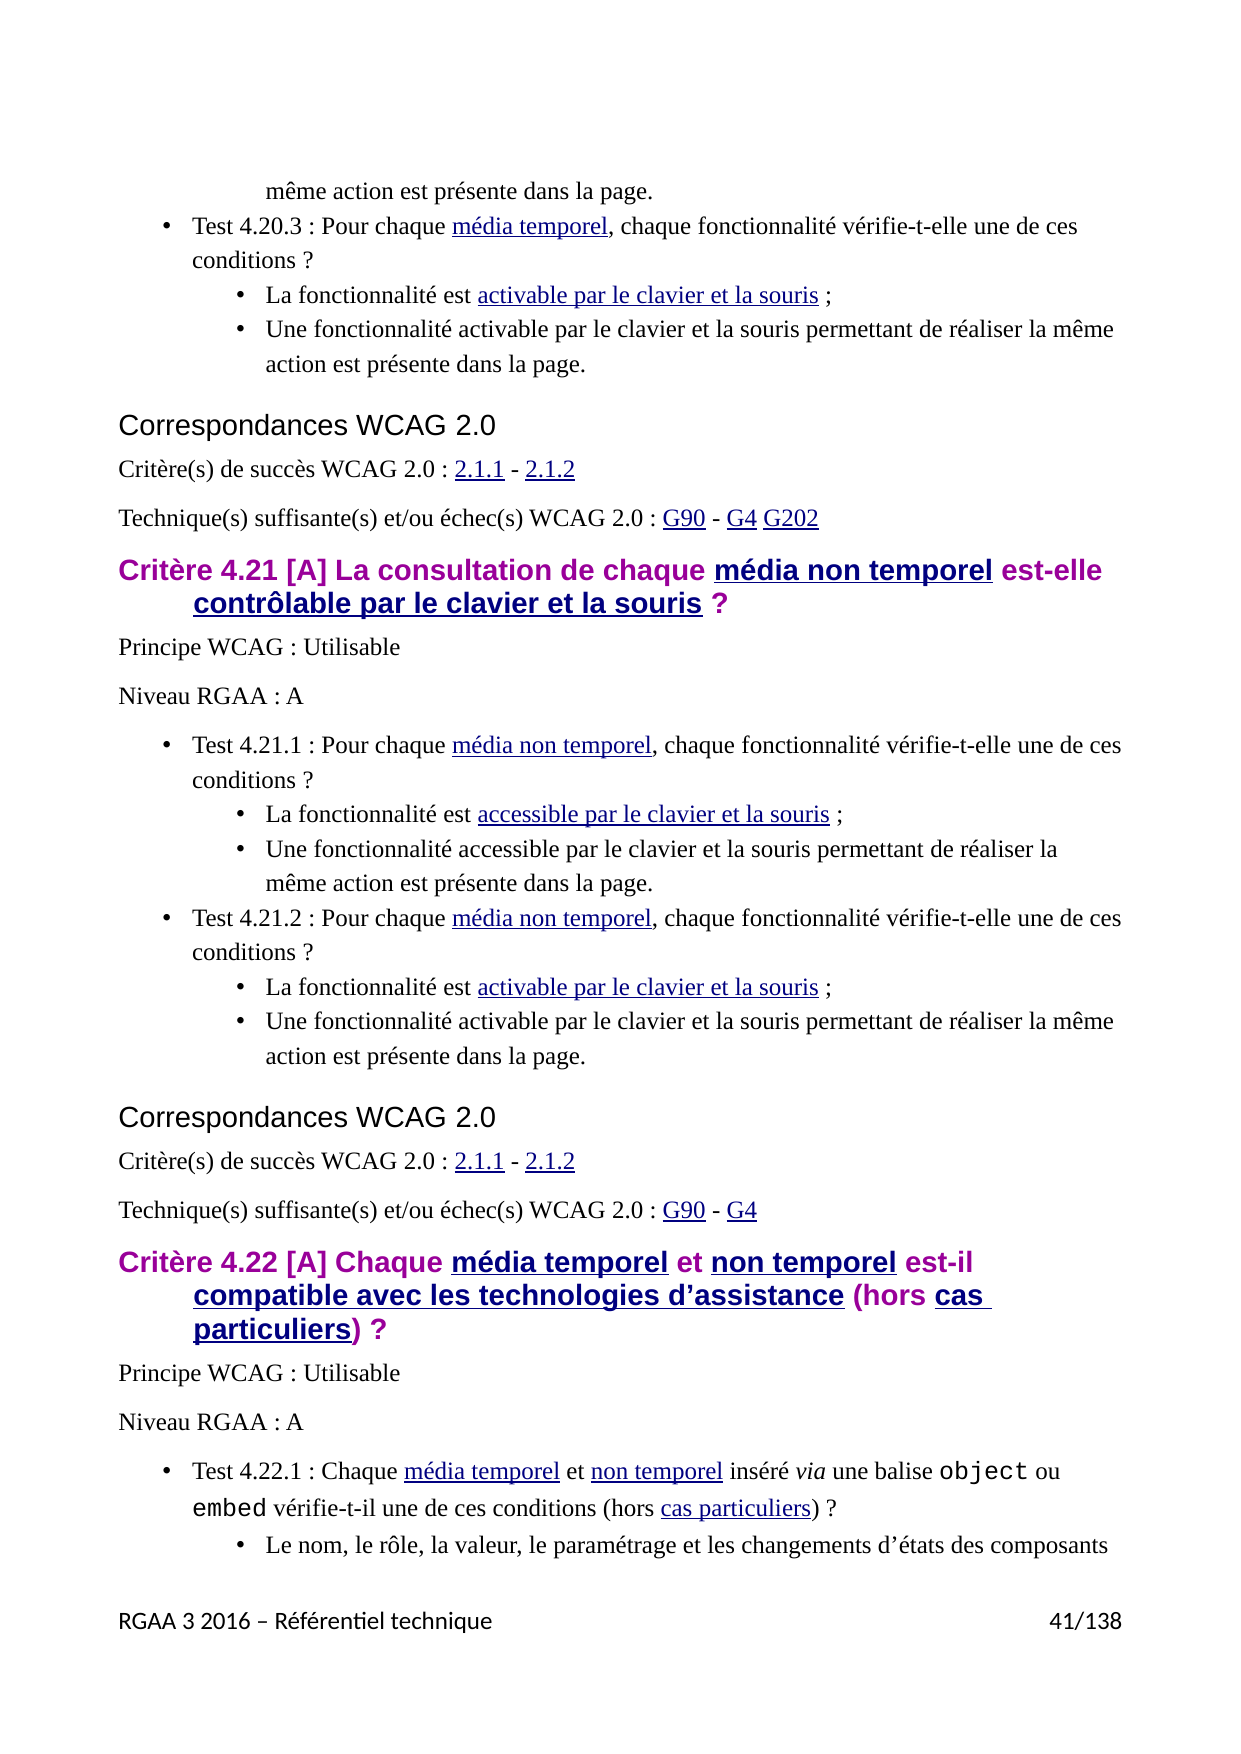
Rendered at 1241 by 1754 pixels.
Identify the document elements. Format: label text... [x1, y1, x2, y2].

subtitle Correspondances WCAG 2.0 [118, 408, 1122, 442]
text Technique(s) suffisante(s) et/ou échec(s) WCAG 2.0 : G90 - G4 [118, 1195, 1122, 1224]
text Principe WCAG : Utilisable [118, 632, 1122, 661]
subtitle Critère 4.22 [A] Chaque média temporel et non temporel est-il compatible avec les technologies d’assistance (hors cas particuliers) ? [118, 1244, 1122, 1346]
text Niveau RGAA : A [118, 681, 1122, 710]
list Test 4.22.1 : Chaque média temporel et non temporel inséré via une balise object ou embed vérifie-t-il une de ces conditions (hors cas particuliers) ? [162, 1456, 1122, 1524]
text Critère(s) de succès WCAG 2.0 : 2.1.1 - 2.1.2 [118, 1146, 1122, 1175]
list La fonctionnalité est activable par le clavier et la souris ; [236, 280, 1122, 308]
list Le nom, le rôle, la valeur, le paramétrage et les changements d’états des composants [236, 1530, 1122, 1559]
list même action est présente dans la page. [236, 176, 1122, 205]
list La fonctionnalité est activable par le clavier et la souris ; [236, 972, 1122, 1001]
list Test 4.20.3 : Pour chaque média temporel, chaque fonctionnalité vérifie-t-elle une de ces conditions ? [162, 211, 1122, 274]
list Une fonctionnalité activable par le clavier et la souris permettant de réaliser la même action est présente dans la page. [236, 314, 1122, 377]
list La fonctionnalité est accessible par le clavier et la souris ; [236, 799, 1122, 828]
text Technique(s) suffisante(s) et/ou échec(s) WCAG 2.0 : G90 - G4 G202 [118, 503, 1122, 532]
text Critère(s) de succès WCAG 2.0 : 2.1.1 - 2.1.2 [118, 454, 1122, 483]
subtitle Critère 4.21 [A] La consultation de chaque média non temporel est-elle contrôlable par le clavier et la souris ? [118, 552, 1122, 620]
list Une fonctionnalité accessible par le clavier et la souris permettant de réaliser la même action est présente dans la page. [236, 834, 1122, 897]
list Test 4.21.2 : Pour chaque média non temporel, chaque fonctionnalité vérifie-t-elle une de ces conditions ? [162, 903, 1122, 966]
list Une fonctionnalité activable par le clavier et la souris permettant de réaliser la même action est présente dans la page. [236, 1006, 1122, 1069]
text Principe WCAG : Utilisable [118, 1358, 1122, 1387]
list Test 4.21.1 : Pour chaque média non temporel, chaque fonctionnalité vérifie-t-elle une de ces conditions ? [162, 731, 1122, 794]
text Niveau RGAA : A [118, 1407, 1122, 1436]
subtitle Correspondances WCAG 2.0 [118, 1100, 1122, 1134]
